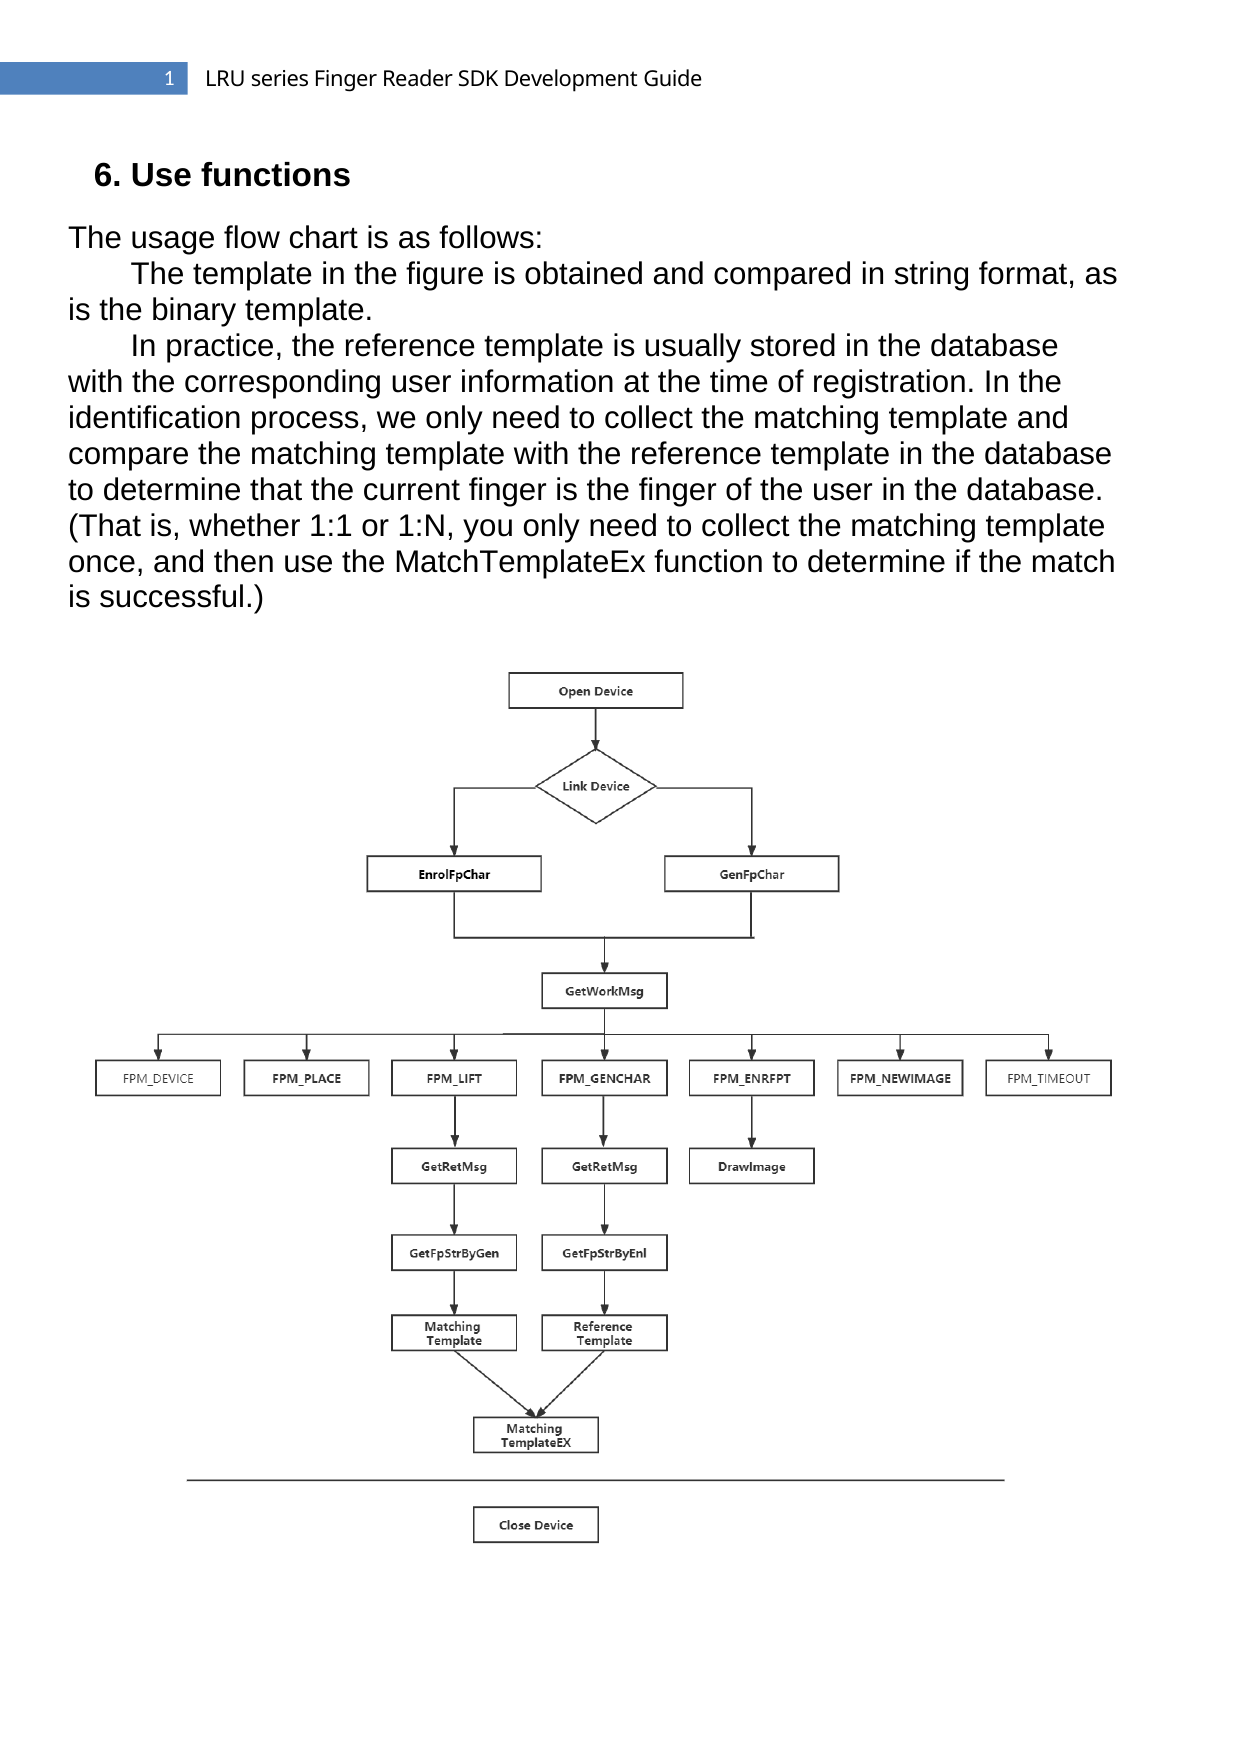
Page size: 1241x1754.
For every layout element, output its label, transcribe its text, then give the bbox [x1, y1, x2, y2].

text In practice, the reference template is usually stored in the database with the corresponding user information at the time of registration. In the identification process, we only need to collect the matching template and compare the matching template with the reference template in the database to determine that the current finger is the finger of the user in the database. (That is, whether 1:1 or 1:N, you only need to collect the matching template once, and then use the MatchTemplateEx function to determine if the match is successful.) [68, 327, 1119, 614]
text 6. Use functions [93, 155, 393, 193]
picture [76, 653, 1130, 1561]
text The template in the figure is obtained and compared in string format, as is the binary template. [68, 255, 1119, 327]
text The usage flow chart is as follows: [68, 219, 1119, 255]
